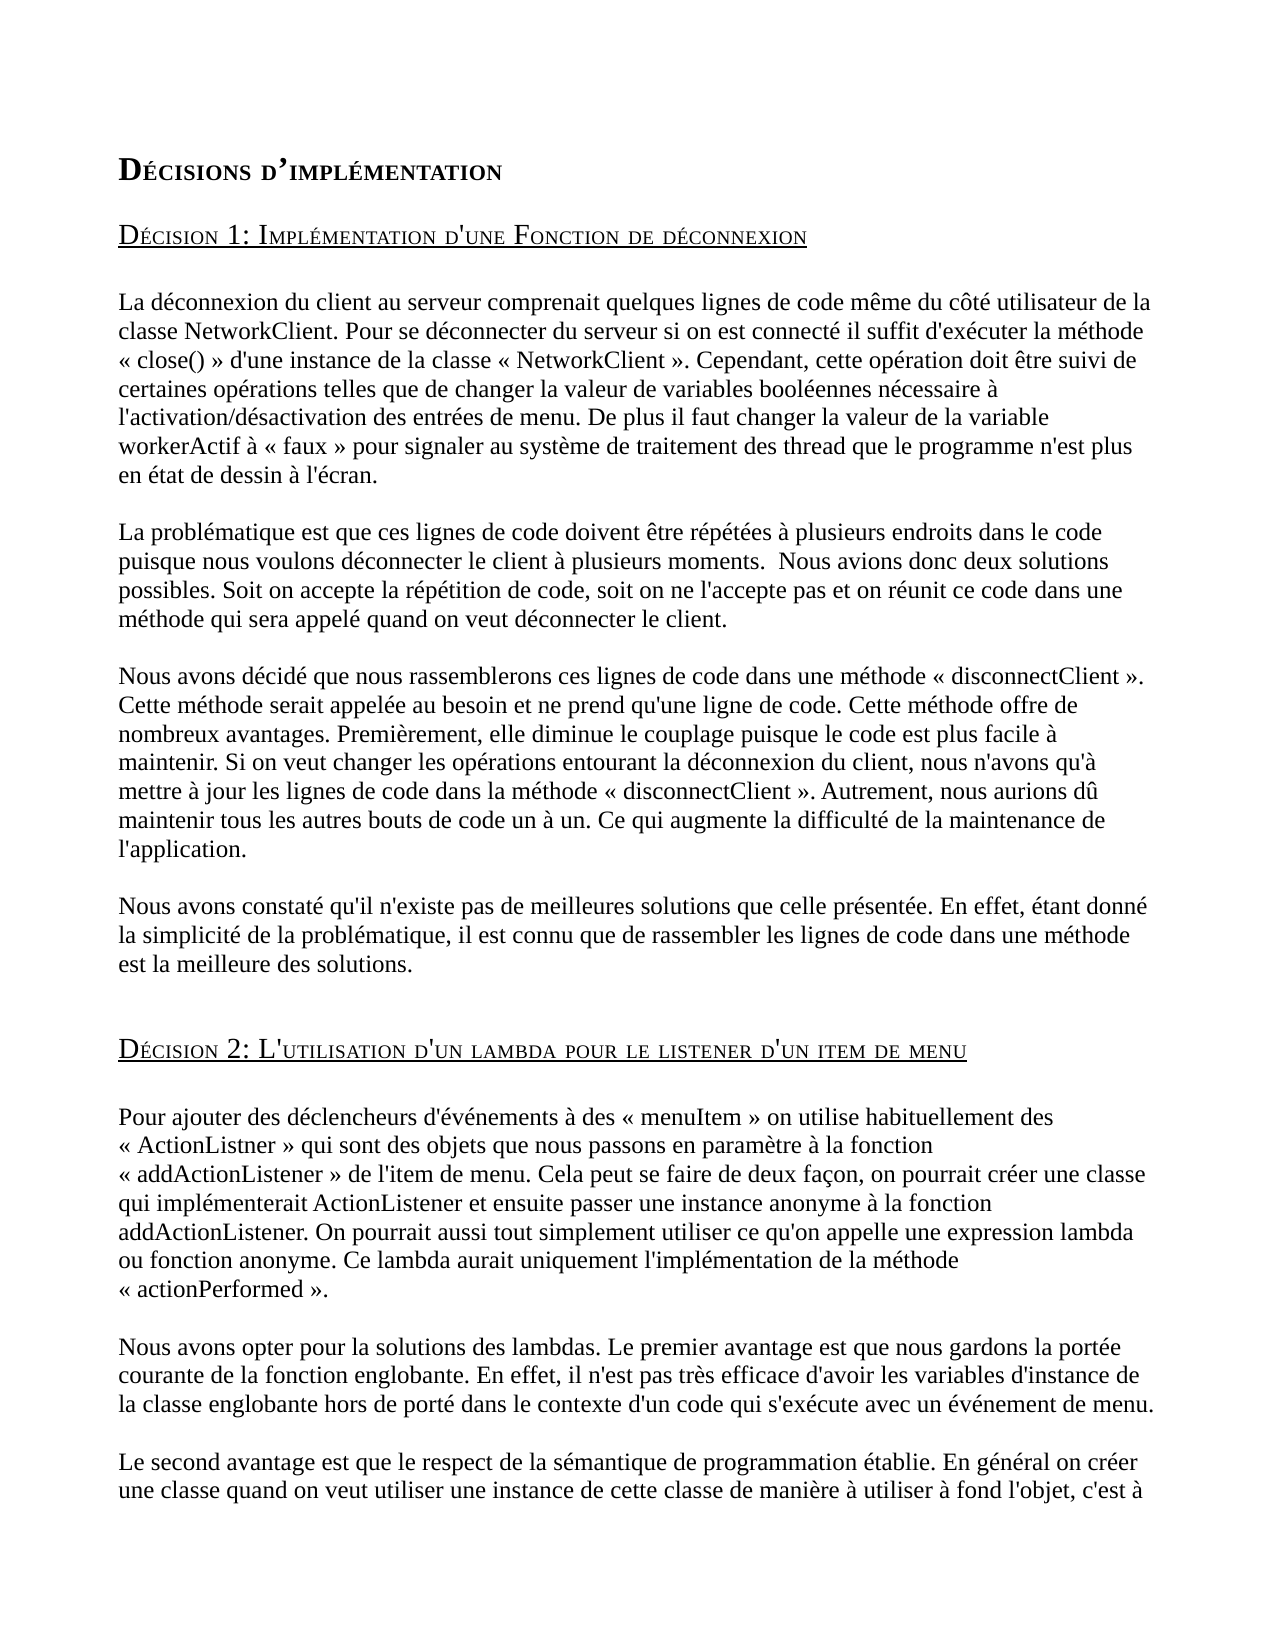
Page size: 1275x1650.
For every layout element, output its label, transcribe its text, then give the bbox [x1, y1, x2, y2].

text Pour ajouter des déclencheurs d'événements à des « menuItem » on utilise habituellement des « ActionListner » qui sont des objets que nous passons en paramètre à la fonction « addActionListener » de l'item de menu. Cela peut se faire de deux façon, on pourrait créer une classe qui implémenterait ActionListener et ensuite passer une instance anonyme à la fonction addActionListener. On pourrait aussi tout simplement utiliser ce qu'on appelle une expression lambda ou fonction anonyme. Ce lambda aurait uniquement l'implémentation de la méthode « actionPerformed ». [118, 1102, 1157, 1303]
subtitle Décision 1: Implémentation d'une Fonction de déconnexion [118, 217, 1157, 250]
text La déconnexion du client au serveur comprenait quelques lignes de code même du côté utilisateur de la classe NetworkClient. Pour se déconnecter du serveur si on est connecté il suffit d'exécuter la méthode « close() » d'une instance de la classe « NetworkClient ». Cependant, cette opération doit être suivi de certaines opérations telles que de changer la valeur de variables booléennes nécessaire à l'activation/désactivation des entrées de menu. De plus il faut changer la valeur de la variable workerActif à « faux » pour signaler au système de traitement des thread que le programme n'est plus en état de dessin à l'écran. [118, 287, 1157, 489]
subtitle Décision 2: L'utilisation d'un lambda pour le listener d'un item de menu [118, 1031, 1157, 1065]
text Le second avantage est que le respect de la sémantique de programmation établie. En général on créer une classe quand on veut utiliser une instance de cette classe de manière à utiliser à fond l'objet, c'est à [118, 1447, 1157, 1504]
text Nous avons décidé que nous rassemblerons ces lignes de code dans une méthode « disconnectClient ». Cette méthode serait appelée au besoin et ne prend qu'une ligne de code. Cette méthode offre de nombreux avantages. Premièrement, elle diminue le couplage puisque le code est plus facile à maintenir. Si on veut changer les opérations entourant la déconnexion du client, nous n'avons qu'à mettre à jour les lignes de code dans la méthode « disconnectClient ». Autrement, nous aurions dû maintenir tous les autres bouts de code un à un. Ce qui augmente la difficulté de la maintenance de l'application. [118, 661, 1157, 862]
text Nous avons opter pour la solutions des lambdas. Le premier avantage est que nous gardons la portée courante de la fonction englobante. En effet, il n'est pas très efficace d'avoir les variables d'instance de la classe englobante hors de porté dans le contexte d'un code qui s'exécute avec un événement de menu. [118, 1332, 1157, 1418]
text Nous avons constaté qu'il n'existe pas de meilleures solutions que celle présentée. En effet, étant donné la simplicité de la problématique, il est connu que de rassembler les lignes de code dans une méthode est la meilleure des solutions. [118, 891, 1157, 977]
subtitle Décisions d’implémentation [118, 149, 1157, 188]
text La problématique est que ces lignes de code doivent être répétées à plusieurs endroits dans le code puisque nous voulons déconnecter le client à plusieurs moments. Nous avions donc deux solutions possibles. Soit on accepte la répétition de code, soit on ne l'accepte pas et on réunit ce code dans une méthode qui sera appelé quand on veut déconnecter le client. [118, 517, 1157, 632]
